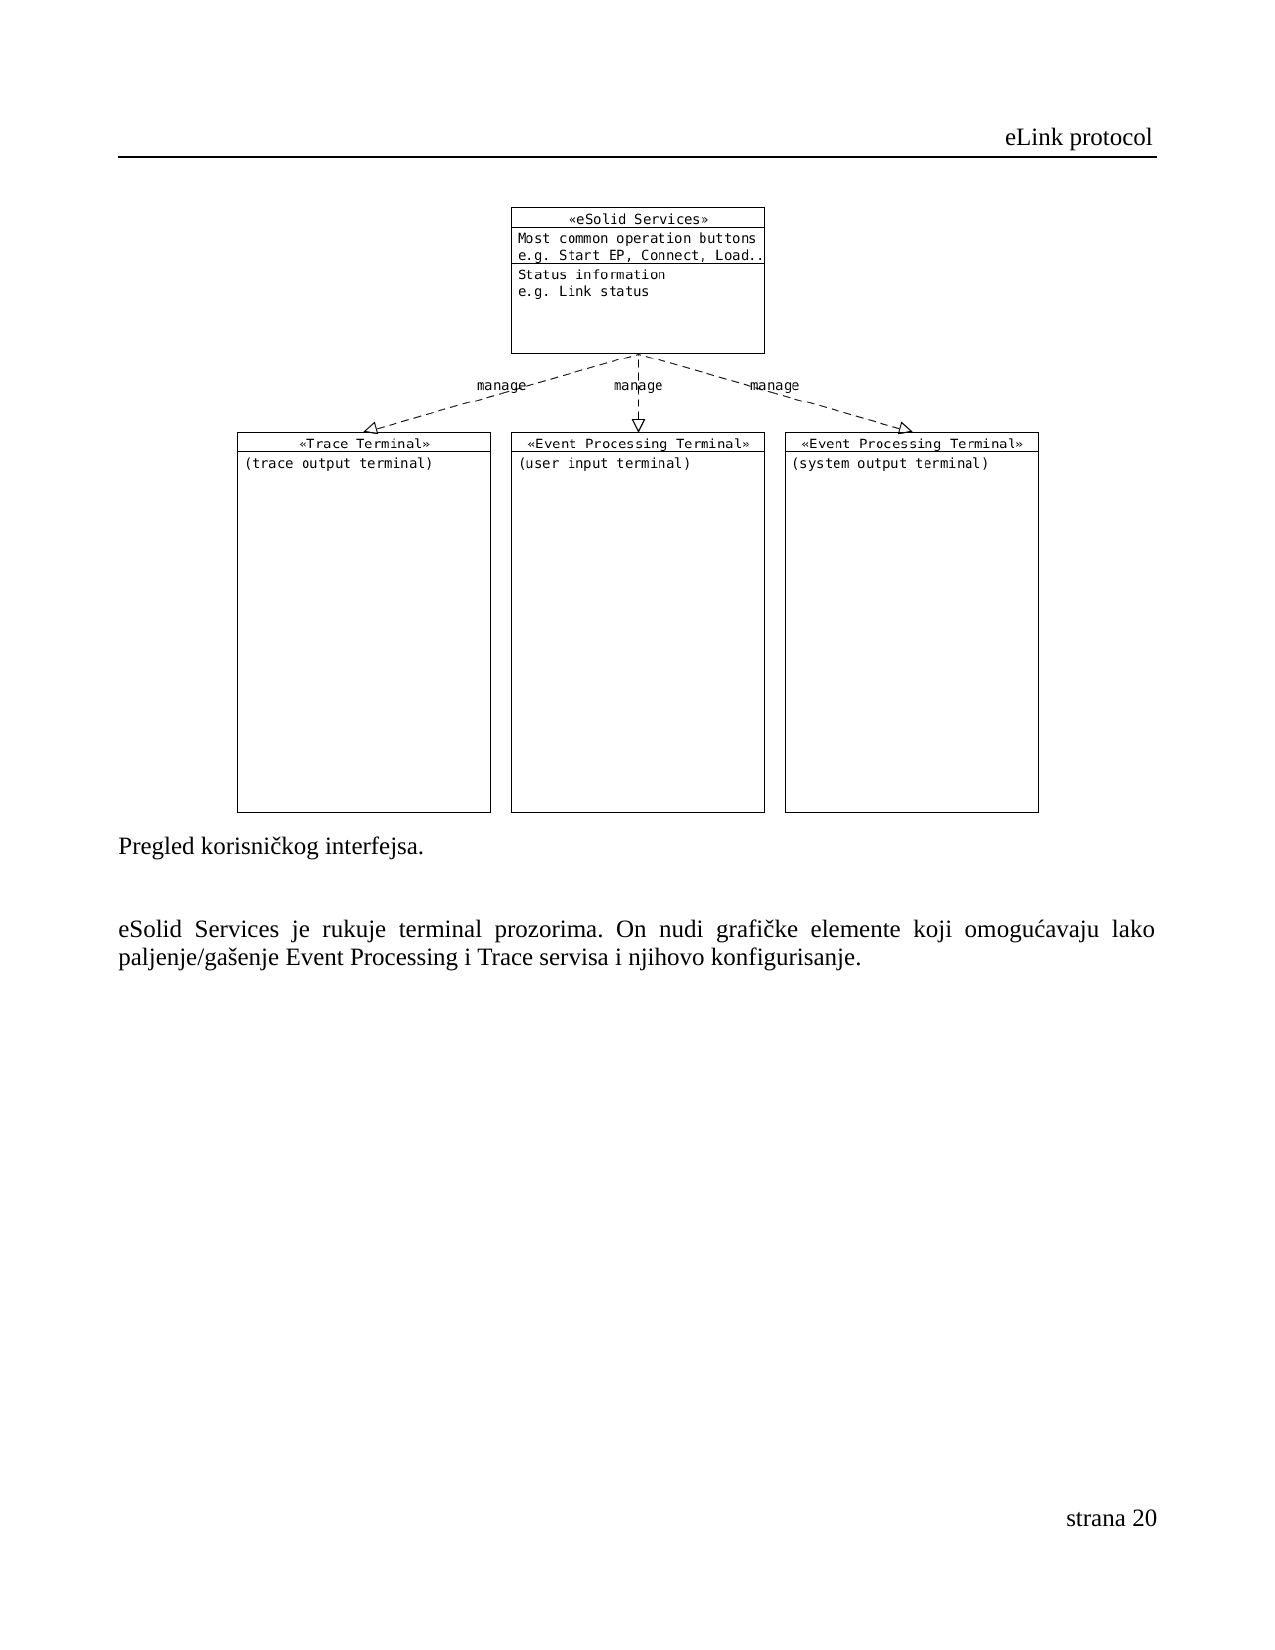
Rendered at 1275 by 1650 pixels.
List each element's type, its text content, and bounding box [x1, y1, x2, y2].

text eSolid Services je rukuje terminal prozorima. On nudi grafičke elemente koji omogućavaju lako paljenje/gašenje Event Processing i Trace servisa i njihovo konfigurisanje. [118, 914, 1157, 971]
picture [217, 187, 1058, 832]
text Pregled korisničkog interfejsa. [118, 187, 1157, 860]
